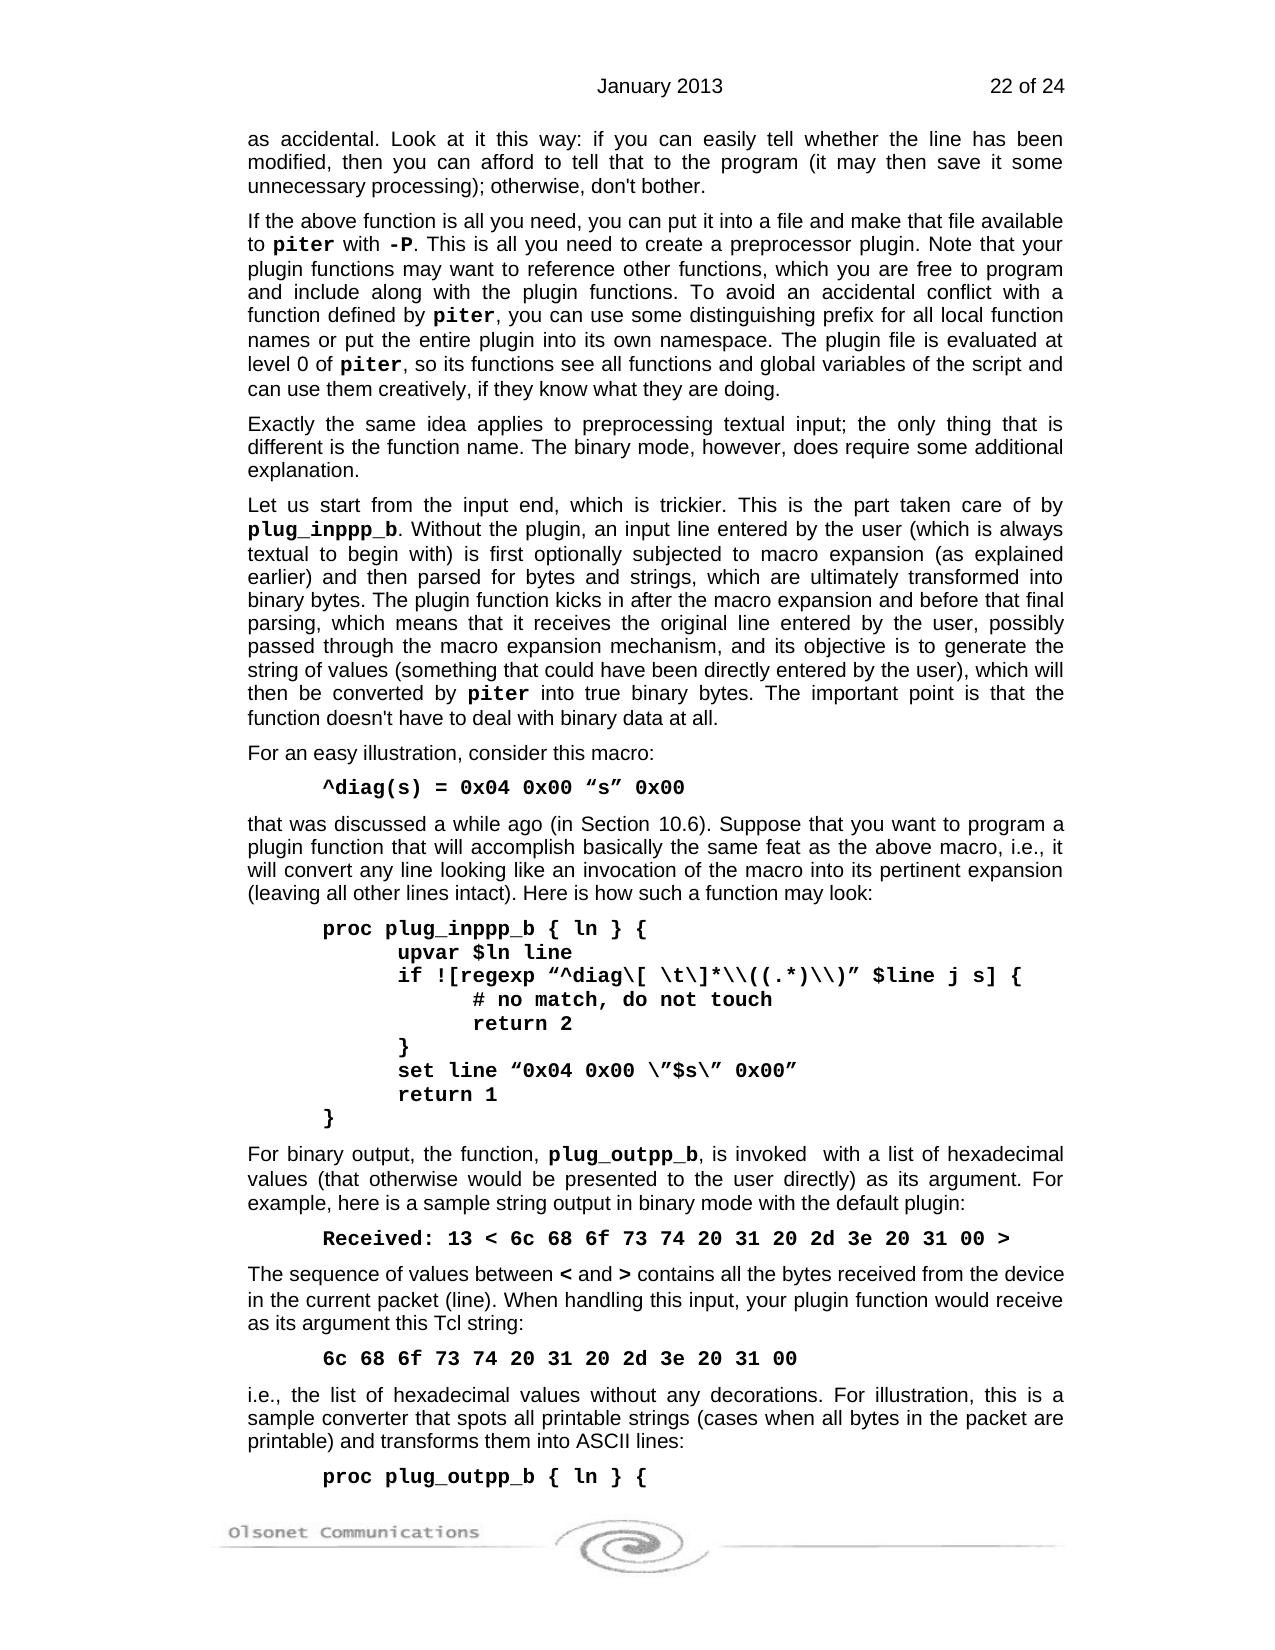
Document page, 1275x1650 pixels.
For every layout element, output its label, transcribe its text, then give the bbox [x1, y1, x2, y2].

text upvar $ln line [247, 942, 1065, 966]
text } [247, 1107, 1065, 1131]
text 6c 68 6f 73 74 20 31 20 2d 3e 20 31 00 [247, 1346, 1065, 1371]
text set line “0x04 0x00 \”$s\” 0x00” [247, 1060, 1065, 1084]
text # no match, do not touch [247, 989, 1065, 1013]
text if ![regexp “^diag\[ \t\]*\\((.*)\\)” $line j s] { [247, 966, 1065, 989]
text Received: 13 < 6c 68 6f 73 74 20 31 20 2d 3e 20 31 00 > [247, 1226, 1065, 1251]
text that was discussed a while ago (in Section 10.6). Suppose that you want to program a plugin function that will accomplish basically the same feat as the above macro, i.e., it will convert any line looking like an invocation of the macro into its pertinent expansion (leaving all other lines intact). Here is how such a function may look: [247, 812, 1065, 905]
text proc plug_inppp_b { ln } { [247, 917, 1065, 942]
text The sequence of values between < and > contains all the bytes received from the device in the current packet (line). When handling this input, your plugin function would receive as its argument this Tcl string: [247, 1263, 1065, 1334]
text For an easy illustration, consider this macro: [247, 742, 1065, 765]
text Exactly the same idea applies to preprocessing textual input; the only thing that is different is the function name. The binary mode, however, does require some additional explanation. [247, 412, 1065, 482]
text } [247, 1036, 1065, 1060]
text return 2 [247, 1013, 1065, 1036]
text For binary output, the function, plug_outpp_b, is invoked with a list of hexadecimal values (that otherwise would be presented to the user directly) as its argument. For example, here is a sample string output in binary mode with the default plugin: [247, 1143, 1065, 1214]
picture [210, 1504, 1065, 1596]
text i.e., the list of hexadecimal values without any decorations. For illustration, this is a sample converter that spots all printable strings (cases when all bytes in the packet are printable) and transforms them into ASCII lines: [247, 1383, 1065, 1453]
text as accidental. Look at it this way: if you can easily tell whether the line has been modified, then you can afford to tell that to the program (it may then save it some unnecessary processing); otherwise, don't bother. [247, 128, 1065, 197]
text ^diag(s) = 0x04 0x00 “s” 0x00 [247, 777, 1065, 800]
text Let us start from the input end, which is trickier. This is the part taken care of by plug_inppp_b. Without the plugin, an input line entered by the user (which is always textual to begin with) is first optionally subjected to macro expansion (as explained earlier) and then parsed for bytes and strings, which are ultimately transformed into binary bytes. The plugin function kicks in after the macro expansion and before that final parsing, which means that it receives the original line entered by the user, possibly passed through the macro expansion mechanism, and its objective is to generate the string of values (something that could have been directly entered by the user), which will then be converted by piter into true binary bytes. The important point is that the function doesn't have to deal with binary data at all. [247, 494, 1065, 730]
text proc plug_outpp_b { ln } { [247, 1465, 1065, 1490]
text return 1 [247, 1084, 1065, 1107]
text If the above function is all you need, you can put it into a file and make that file available to piter with -P. This is all you need to create a preprocessor plugin. Note that your plugin functions may want to reference other functions, which you are free to program and include along with the plugin functions. To avoid an accidental conflict with a function defined by piter, you can use some distinguishing prefix for all local function names or put the entire plugin into its own namespace. The plugin file is evaluated at level 0 of piter, so its functions see all functions and global variables of the script and can use them creatively, if they know what they are doing. [247, 209, 1065, 401]
